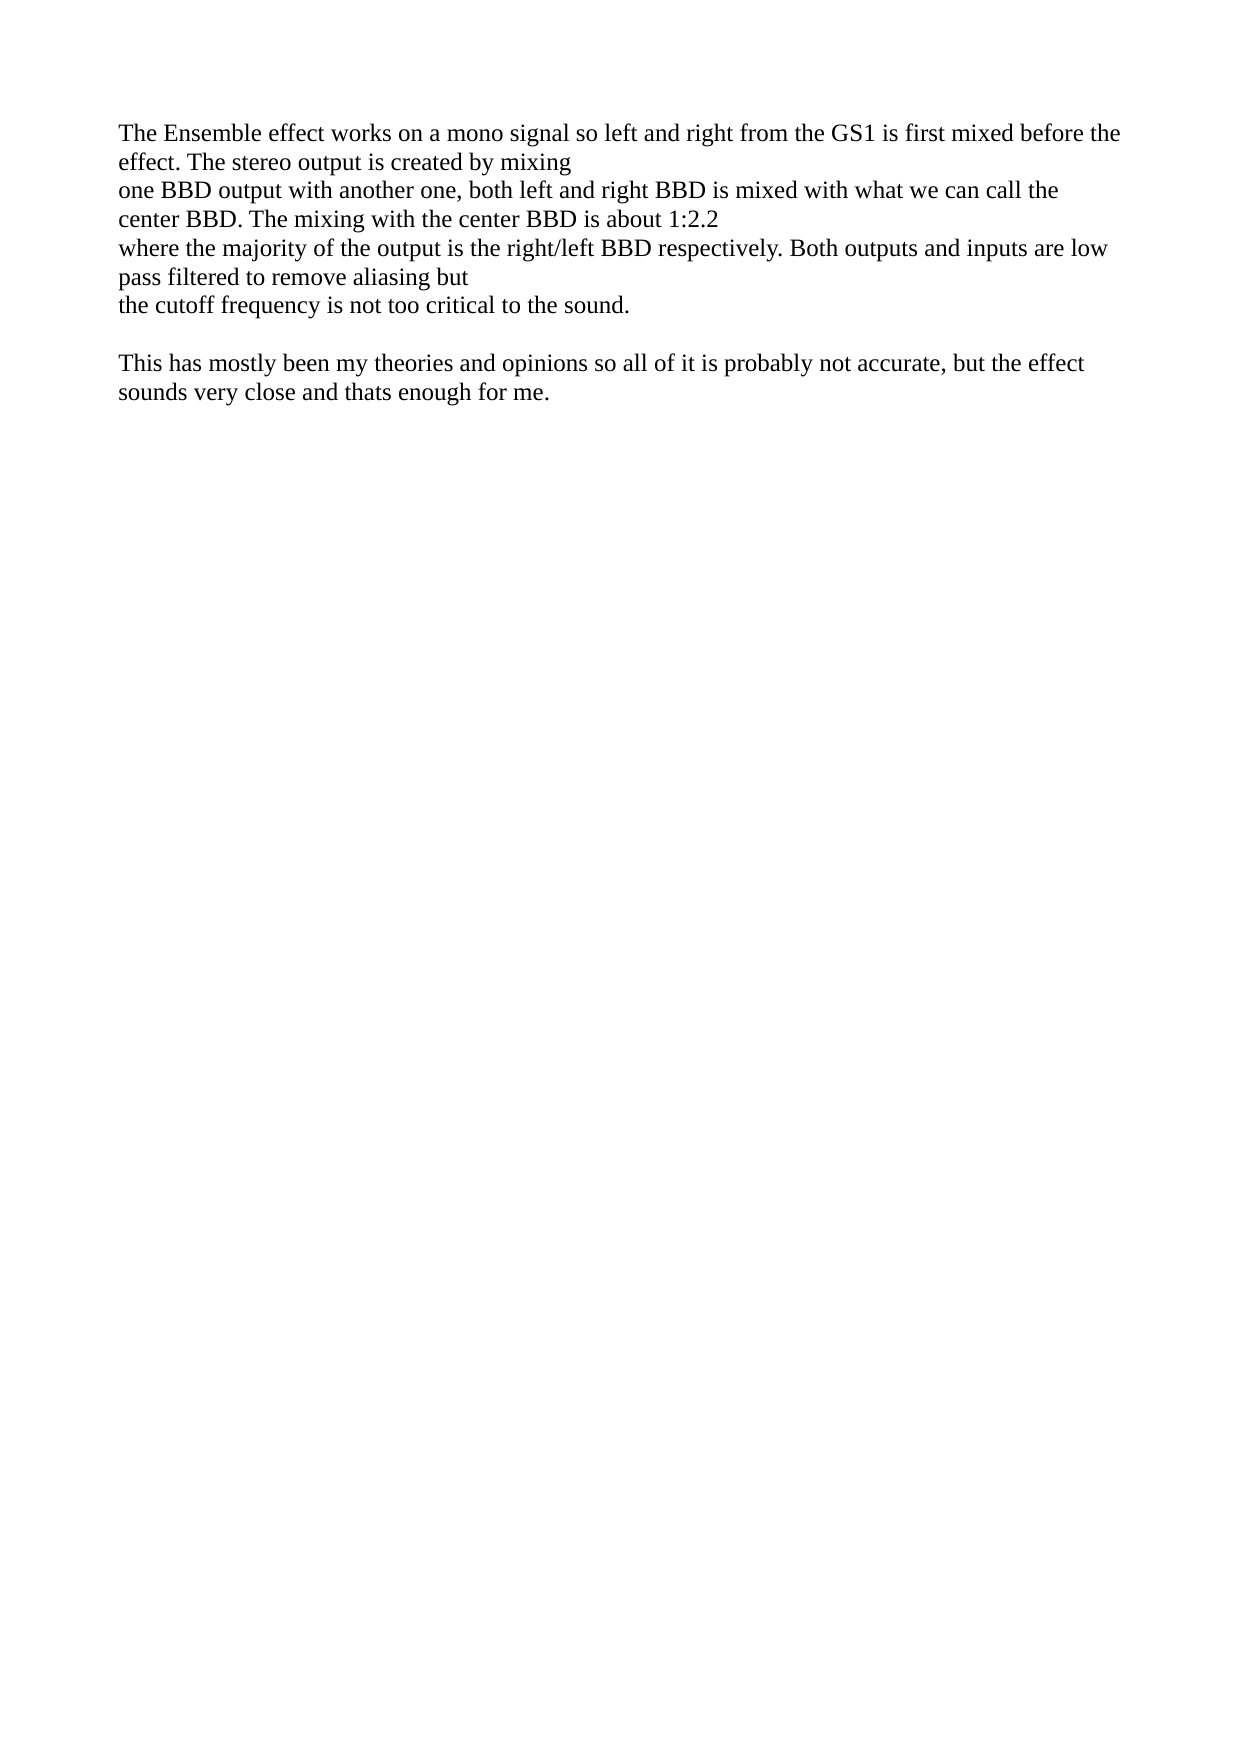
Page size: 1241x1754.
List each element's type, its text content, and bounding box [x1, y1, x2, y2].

text This has mostly been my theories and opinions so all of it is probably not accurate, but the effect sounds very close and thats enough for me. [118, 348, 1122, 406]
text The Ensemble effect works on a mono signal so left and right from the GS1 is first mixed before the effect. The stereo output is created by mixing [118, 118, 1122, 176]
text the cutoff frequency is not too critical to the sound. [118, 291, 1122, 319]
text one BBD output with another one, both left and right BBD is mixed with what we can call the center BBD. The mixing with the center BBD is about 1:2.2 [118, 176, 1122, 233]
text where the majority of the output is the right/left BBD respectively. Both outputs and inputs are low pass filtered to remove aliasing but [118, 233, 1122, 291]
